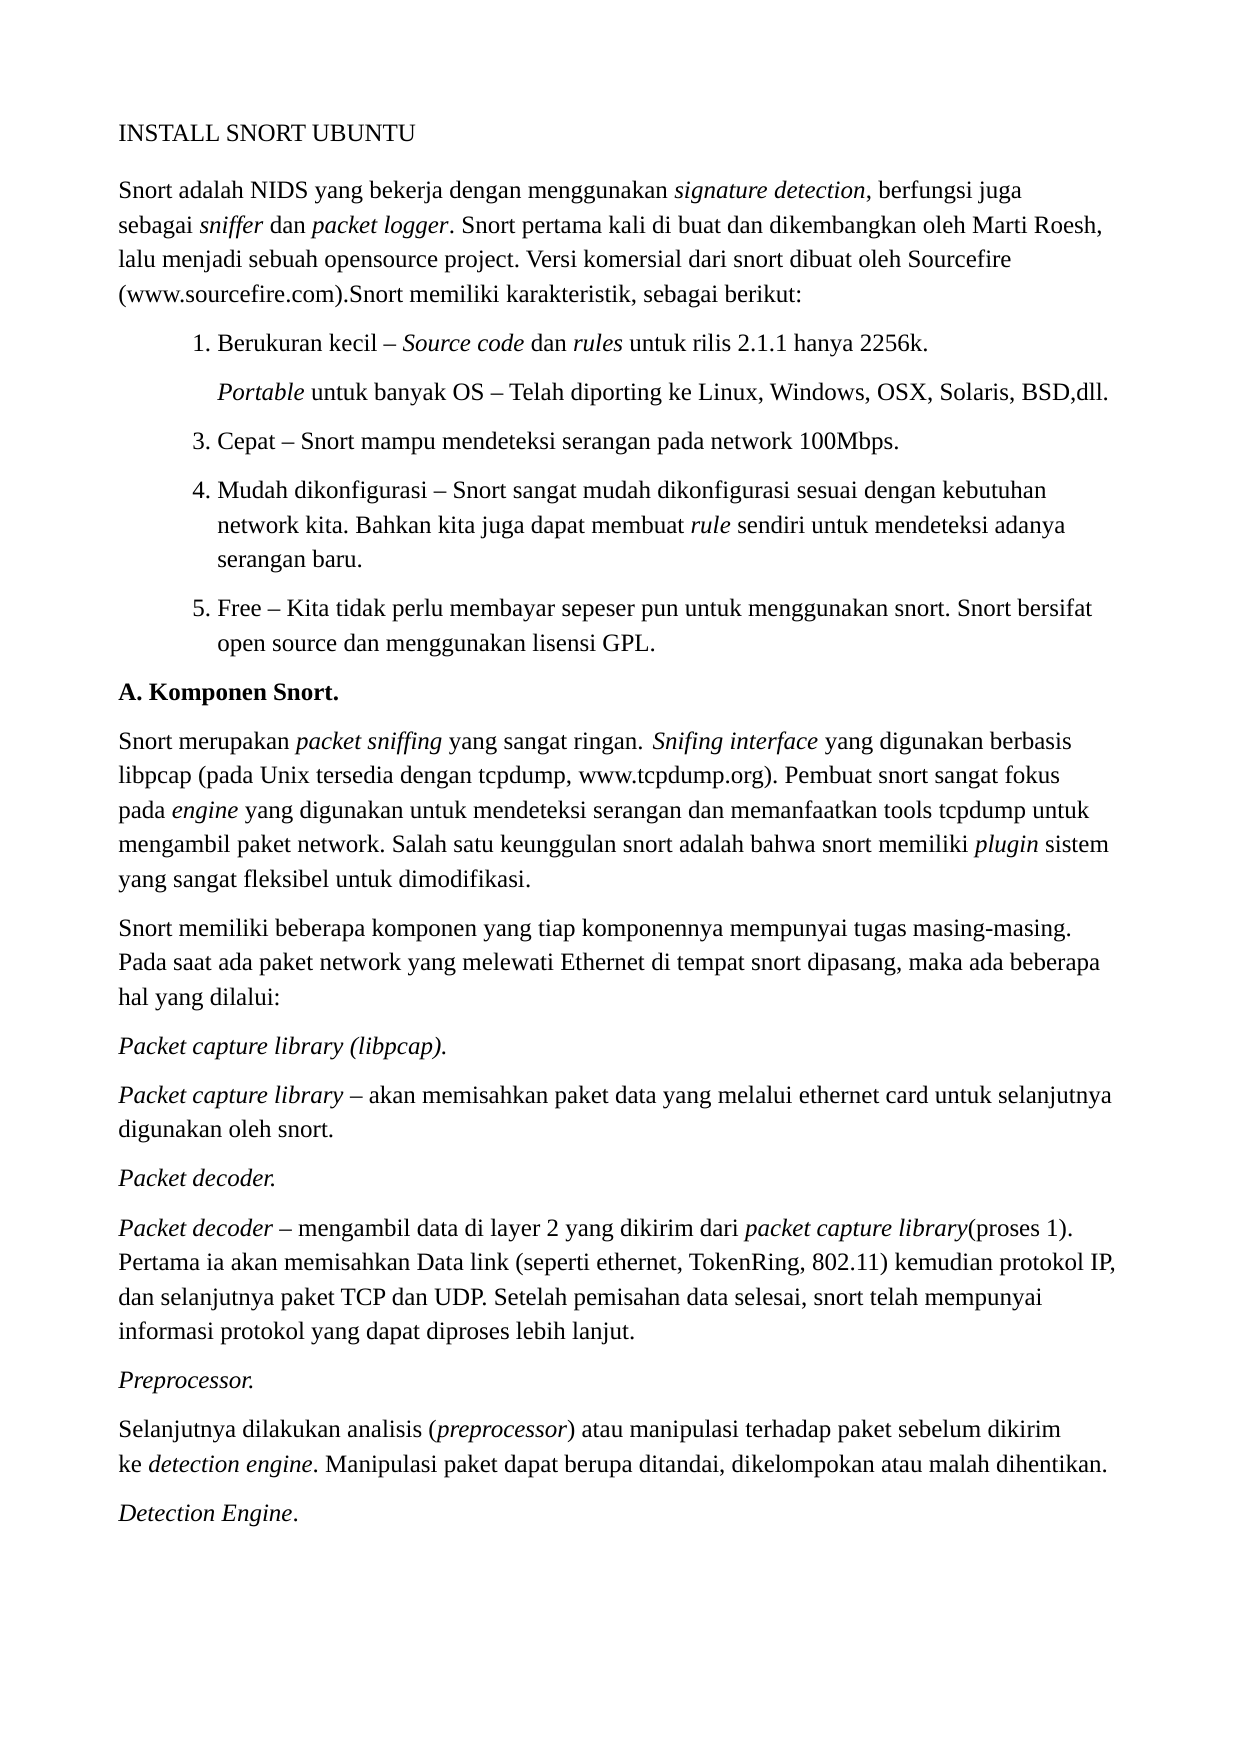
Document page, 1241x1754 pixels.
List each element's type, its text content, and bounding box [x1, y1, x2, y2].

text Snort memiliki beberapa komponen yang tiap komponennya mempunyai tugas masing-masing. Pada saat ada paket network yang melewati Ethernet di tempat snort dipasang, maka ada beberapa hal yang dilalui: [118, 913, 1122, 1011]
text Packet decoder. [118, 1163, 1122, 1192]
text Packet capture library – akan memisahkan paket data yang melalui ethernet card untuk selanjutnya digunakan oleh snort. [118, 1080, 1122, 1143]
text Snort adalah NIDS yang bekerja dengan menggunakan signature detection, berfungsi juga sebagai sniffer dan packet logger. Snort pertama kali di buat dan dikembangkan oleh Marti Roesh, lalu menjadi sebuah opensource project. Versi komersial dari snort dibuat oleh Sourcefire (www.sourcefire.com).Snort memiliki karakteristik, sebagai berikut: [118, 176, 1122, 308]
text Packet decoder – mengambil data di layer 2 yang dikirim dari packet capture library(proses 1). Pertama ia akan memisahkan Data link (seperti ethernet, TokenRing, 802.11) kemudian protokol IP, dan selanjutnya paket TCP dan UDP. Setelah pemisahan data selesai, snort telah mempunyai informasi protokol yang dapat diproses lebih lanjut. [118, 1213, 1122, 1345]
text 3. Cepat – Snort mampu mendeteksi serangan pada network 100Mbps. [118, 426, 1122, 455]
text INSTALL SNORT UBUNTU [118, 118, 1122, 147]
text Packet capture library (libpcap). [118, 1031, 1122, 1060]
text Preprocessor. [118, 1365, 1122, 1394]
text 1. Berukuran kecil – Source code dan rules untuk rilis 2.1.1 hanya 2256k. [118, 328, 1122, 357]
text Selanjutnya dilakukan analisis (preprocessor) atau manipulasi terhadap paket sebelum dikirim ke detection engine. Manipulasi paket dapat berupa ditandai, dikelompokan atau malah dihentikan. [118, 1414, 1122, 1477]
text Detection Engine. [118, 1498, 1122, 1526]
text Portable untuk banyak OS – Telah diporting ke Linux, Windows, OSX, Solaris, BSD,dll. [118, 377, 1122, 406]
text 5. Free – Kita tidak perlu membayar sepeser pun untuk menggunakan snort. Snort bersifat open source dan menggunakan lisensi GPL. [118, 593, 1122, 657]
text 4. Mudah dikonfigurasi – Snort sangat mudah dikonfigurasi sesuai dengan kebutuhan network kita. Bahkan kita juga dapat membuat rule sendiri untuk mendeteksi adanya serangan baru. [118, 475, 1122, 573]
text A. Komponen Snort. [118, 677, 1122, 706]
text Snort merupakan packet sniffing yang sangat ringan. Snifing interface yang digunakan berbasis libpcap (pada Unix tersedia dengan tcpdump, www.tcpdump.org). Pembuat snort sangat fokus pada engine yang digunakan untuk mendeteksi serangan dan memanfaatkan tools tcpdump untuk mengambil paket network. Salah satu keunggulan snort adalah bahwa snort memiliki plugin sistem yang sangat fleksibel untuk dimodifikasi. [118, 726, 1122, 893]
